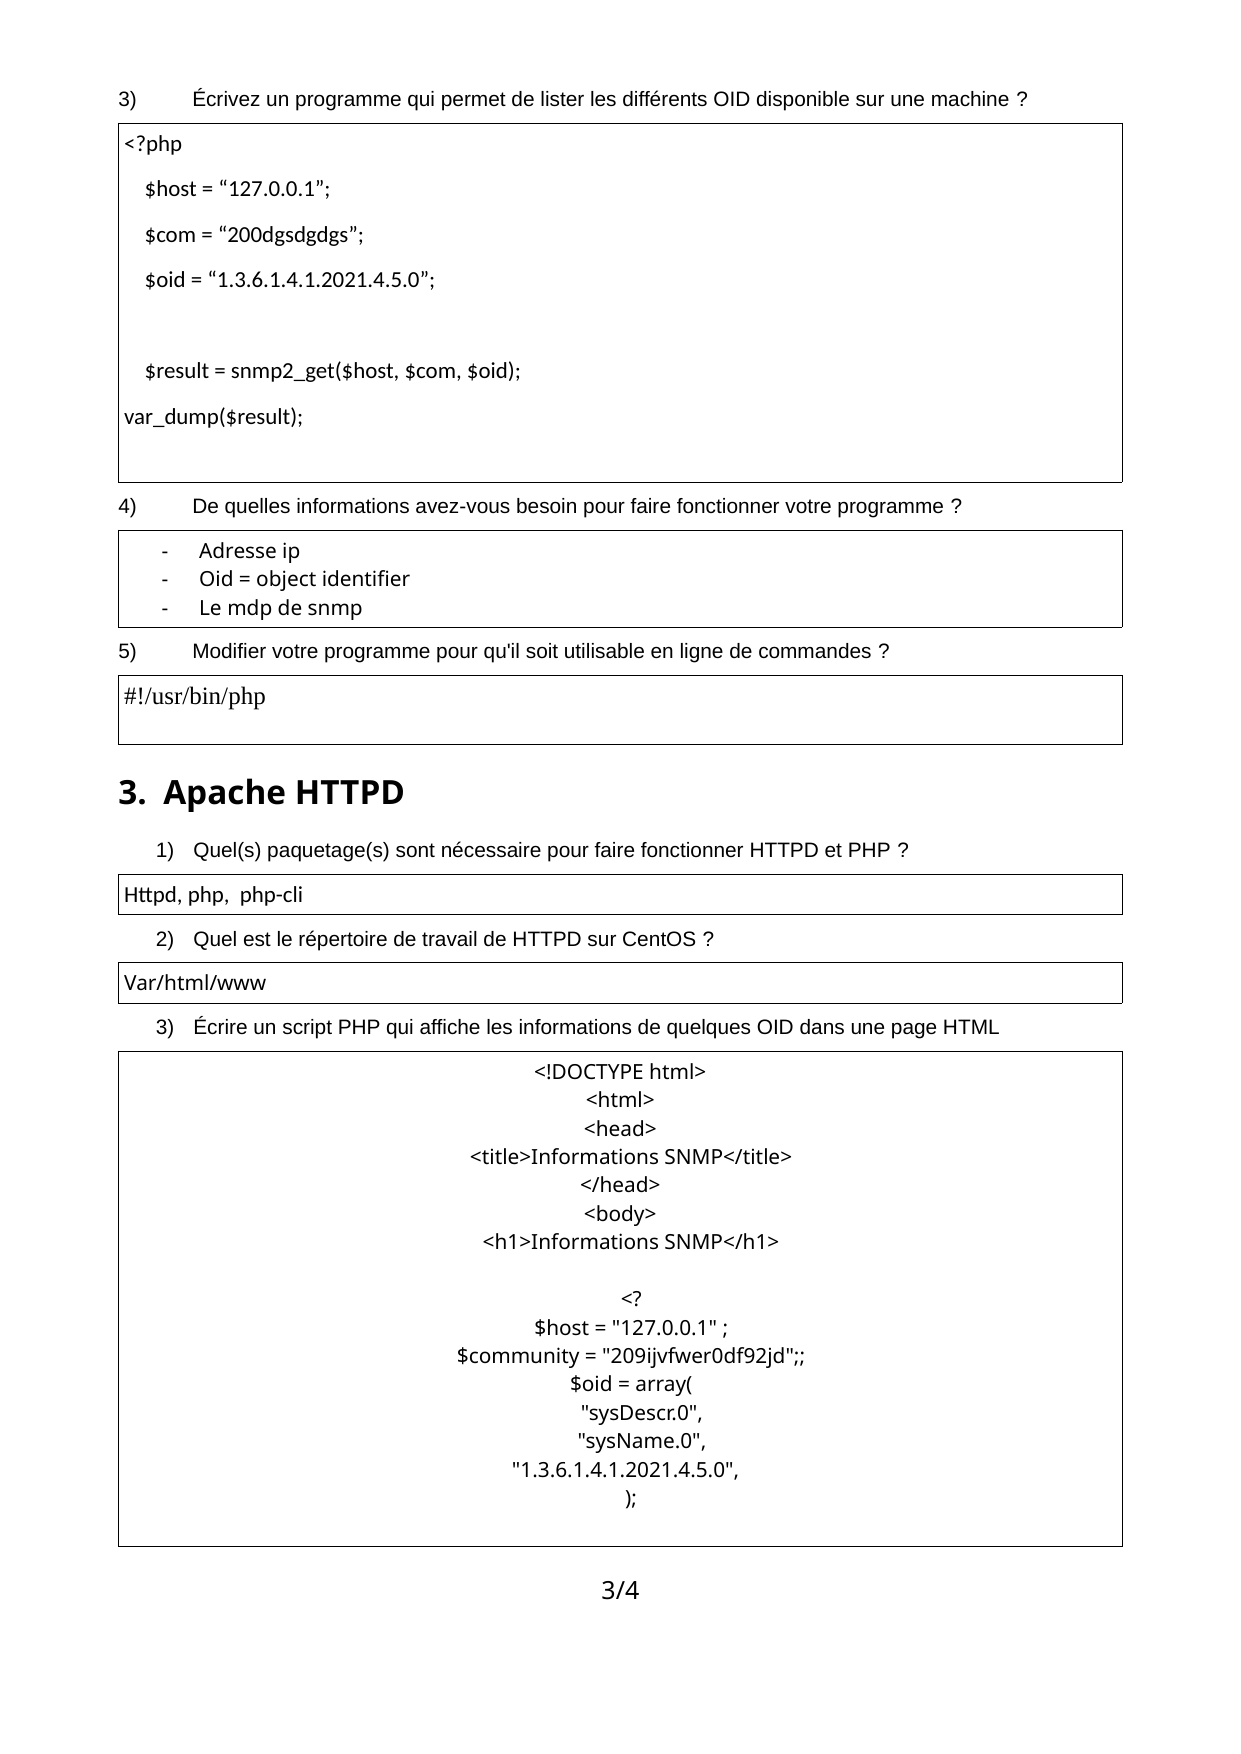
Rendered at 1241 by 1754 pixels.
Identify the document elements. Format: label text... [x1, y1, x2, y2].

table_header <?php $host = “127.0.0.1”; $com = “200dgsdgdgs”; $oid = “1.3.6.1.4.1.2021.4.5.0”; $result = snmp2_get($host, $com, $oid); var_dump($result); [119, 124, 1122, 482]
list De quelles informations avez-vous besoin pour faire fonctionner votre programme ? [118, 494, 1122, 518]
list Modifier votre programme pour qu'il soit utilisable en ligne de commandes ? [118, 639, 1122, 663]
list Quel est le répertoire de travail de HTTPD sur CentOS ? [156, 926, 1122, 950]
table_header Adresse ip Oid = object identifier Le mdp de snmp [119, 531, 1122, 627]
subtitle Apache HTTPD [118, 769, 1122, 814]
table_header Var/html/www [119, 963, 1122, 1002]
table_header #!/usr/bin/php [119, 676, 1122, 744]
list Quel(s) paquetage(s) sont nécessaire pour faire fonctionner HTTPD et PHP ? [156, 838, 1122, 862]
table_header <!DOCTYPE html> <html> <head> <title>Informations SNMP</title> </head> <body> <h1>Informations SNMP</h1> <? $host = "127.0.0.1" ; $community = "209ijvfwer0df92jd";; $oid = array( "sysDescr.0", "sysName.0", "1.3.6.1.4.1.2021.4.5.0", ); [119, 1052, 1122, 1546]
list Écrivez un programme qui permet de lister les différents OID disponible sur une machine ? [118, 87, 1122, 111]
table_header Httpd, php, php-cli [119, 875, 1122, 914]
list Écrire un script PHP qui affiche les informations de quelques OID dans une page HTML [156, 1015, 1122, 1039]
